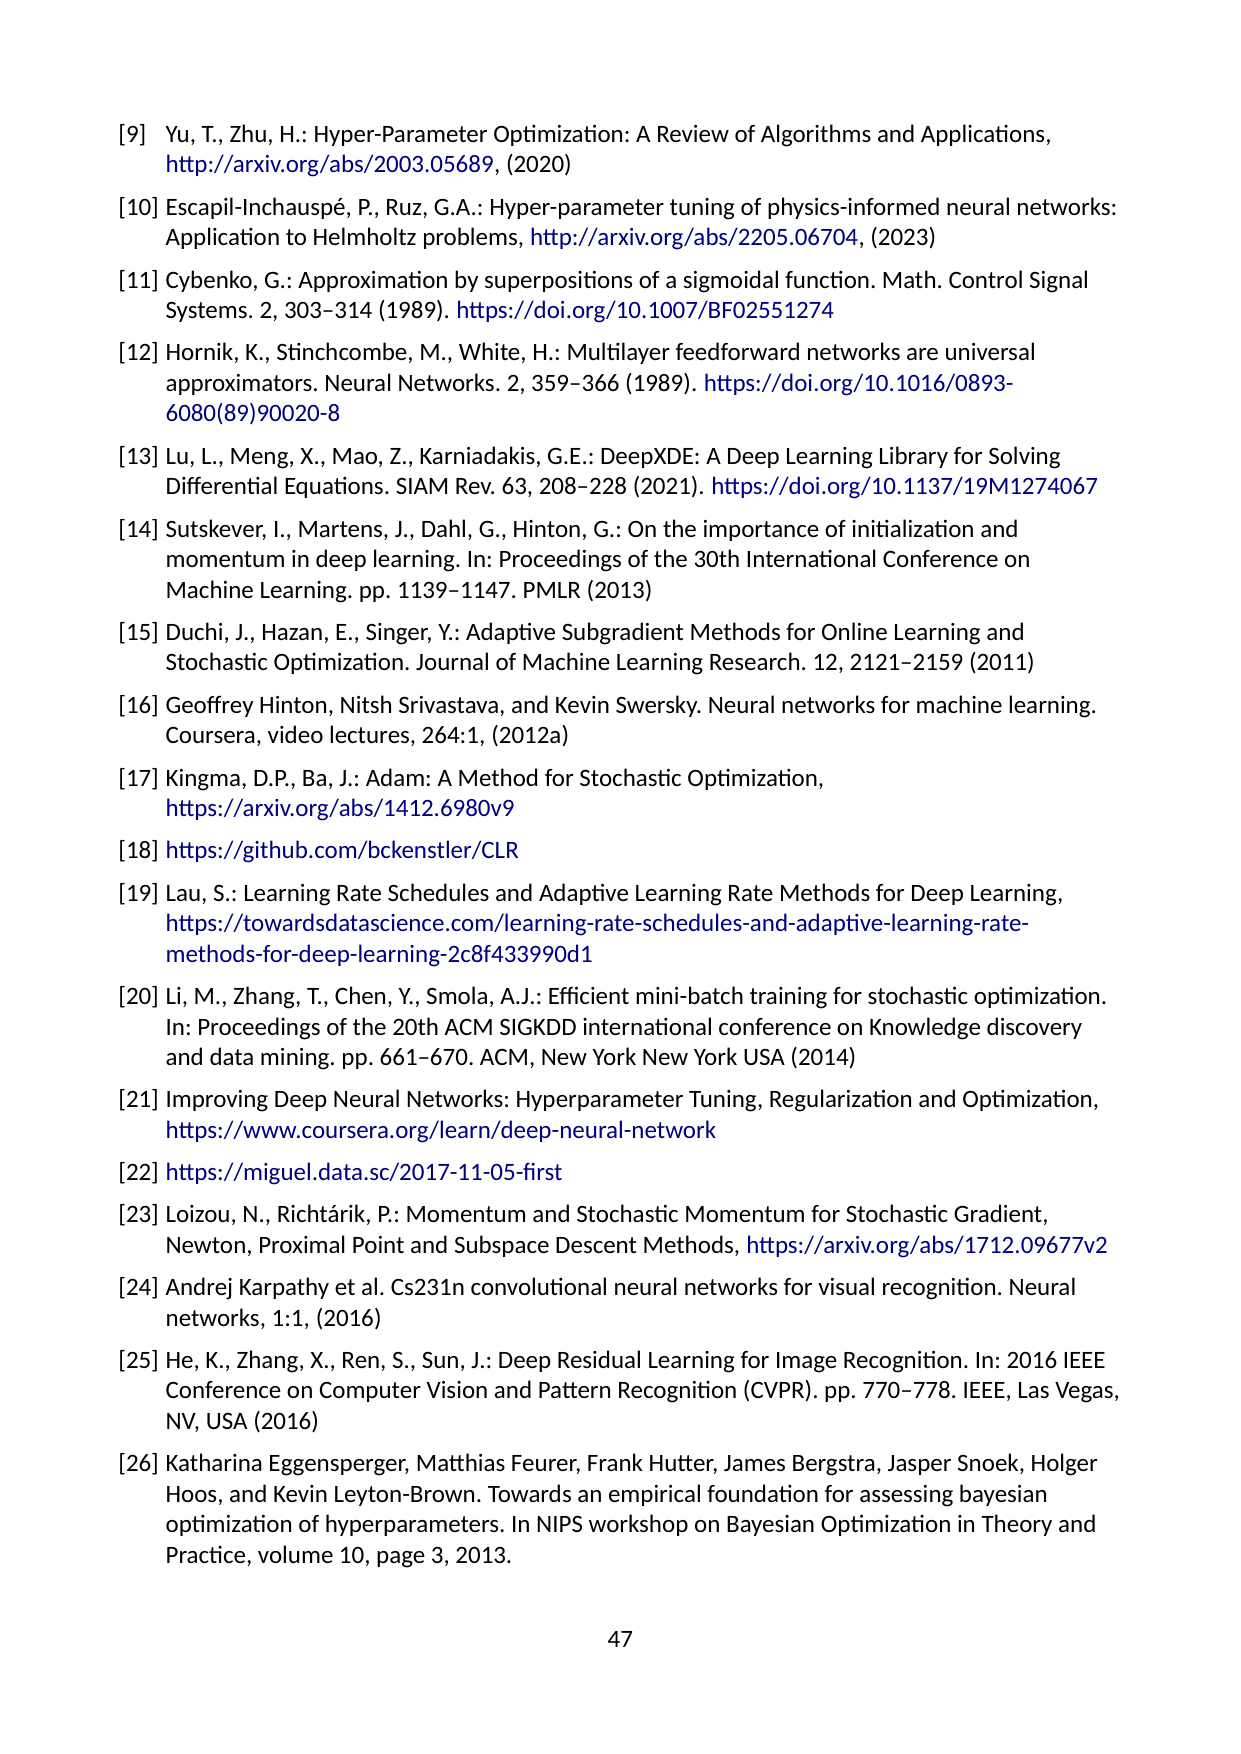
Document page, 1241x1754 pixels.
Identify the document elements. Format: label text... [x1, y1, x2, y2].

list Lu, L., Meng, X., Mao, Z., Karniadakis, G.E.: DeepXDE: A Deep Learning Library for Solving Differential Equations. SIAM Rev. 63, 208–228 (2021). https://doi.org/10.1137/19M1274067 [118, 440, 1122, 501]
list Hornik, K., Stinchcombe, M., White, H.: Multilayer feedforward networks are universal approximators. Neural Networks. 2, 359–366 (1989). https://doi.org/10.1016/0893-6080(89)90020-8 [118, 337, 1122, 428]
list Kingma, D.P., Ba, J.: Adam: A Method for Stochastic Optimization, https://arxiv.org/abs/1412.6980v9 [118, 762, 1122, 823]
list Geoffrey Hinton, Nitsh Srivastava, and Kevin Swersky. Neural networks for machine learning. Coursera, video lectures, 264:1, (2012a) [118, 689, 1122, 750]
list Sutskever, I., Martens, J., Dahl, G., Hinton, G.: On the importance of initialization and momentum in deep learning. In: Proceedings of the 30th International Conference on Machine Learning. pp. 1139–1147. PMLR (2013) [118, 513, 1122, 604]
list Escapil-Inchauspé, P., Ruz, G.A.: Hyper-parameter tuning of physics-informed neural networks: Application to Helmholtz problems, http://arxiv.org/abs/2205.06704, (2023) [118, 191, 1122, 252]
list Cybenko, G.: Approximation by superpositions of a sigmoidal function. Math. Control Signal Systems. 2, 303–314 (1989). https://doi.org/10.1007/BF02551274 [118, 264, 1122, 325]
list Loizou, N., Richtárik, P.: Momentum and Stochastic Momentum for Stochastic Gradient, Newton, Proximal Point and Subspace Descent Methods, https://arxiv.org/abs/1712.09677v2 [118, 1198, 1122, 1259]
list https://miguel.data.sc/2017-11-05-first [118, 1156, 1122, 1187]
list Improving Deep Neural Networks: Hyperparameter Tuning, Regularization and Optimization, https://www.coursera.org/learn/deep-neural-network [118, 1083, 1122, 1144]
list Li, M., Zhang, T., Chen, Y., Smola, A.J.: Efficient mini-batch training for stochastic optimization. In: Proceedings of the 20th ACM SIGKDD international conference on Knowledge discovery and data mining. pp. 661–670. ACM, New York New York USA (2014) [118, 980, 1122, 1072]
list He, K., Zhang, X., Ren, S., Sun, J.: Deep Residual Learning for Image Recognition. In: 2016 IEEE Conference on Computer Vision and Pattern Recognition (CVPR). pp. 770–778. IEEE, Las Vegas, NV, USA (2016) [118, 1344, 1122, 1436]
list Andrej Karpathy et al. Cs231n convolutional neural networks for visual recognition. Neural networks, 1:1, (2016) [118, 1271, 1122, 1332]
list Yu, T., Zhu, H.: Hyper-Parameter Optimization: A Review of Algorithms and Applications, http://arxiv.org/abs/2003.05689, (2020) [118, 118, 1122, 179]
list Katharina Eggensperger, Matthias Feurer, Frank Hutter, James Bergstra, Jasper Snoek, Holger Hoos, and Kevin Leyton-Brown. Towards an empirical foundation for assessing bayesian optimization of hyperparameters. In NIPS workshop on Bayesian Optimization in Theory and Practice, volume 10, page 3, 2013. [118, 1447, 1122, 1569]
list https://github.com/bckenstler/CLR [118, 834, 1122, 865]
list Duchi, J., Hazan, E., Singer, Y.: Adaptive Subgradient Methods for Online Learning and Stochastic Optimization. Journal of Machine Learning Research. 12, 2121–2159 (2011) [118, 616, 1122, 677]
list Lau, S.: Learning Rate Schedules and Adaptive Learning Rate Methods for Deep Learning, https://towardsdatascience.com/learning-rate-schedules-and-adaptive-learning-rate-methods-for-deep-learning-2c8f433990d1 [118, 877, 1122, 968]
